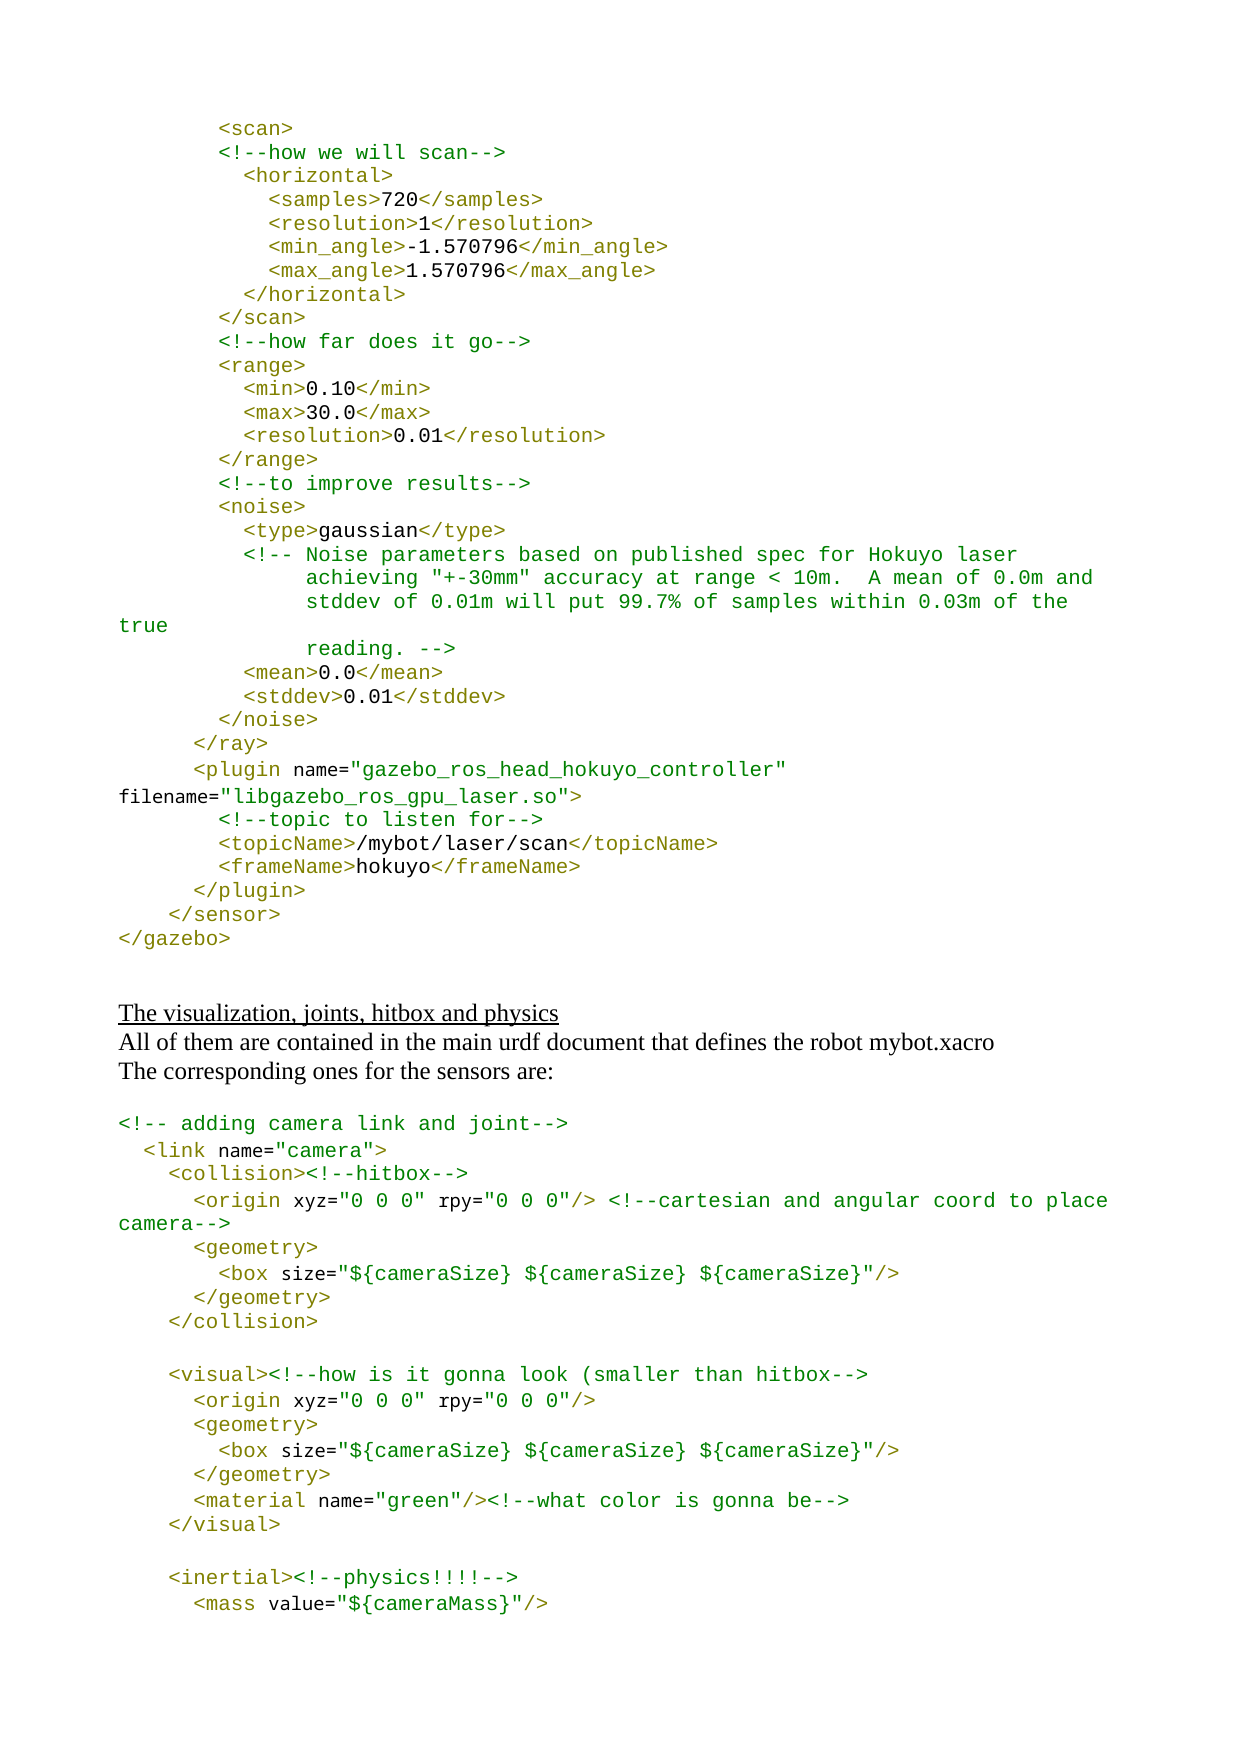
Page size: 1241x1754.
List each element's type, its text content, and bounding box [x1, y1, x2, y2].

text </noise> [118, 709, 1122, 733]
text <origin xyz="0 0 0" rpy="0 0 0"/> [118, 1387, 1122, 1414]
text <!-- Noise parameters based on published spec for Hokuyo laser [118, 544, 1122, 567]
text </geometry> [118, 1287, 1122, 1311]
text <resolution>0.01</resolution> [118, 426, 1122, 449]
text <min_angle>-1.570796</min_angle> [118, 236, 1122, 260]
text <noise> [118, 496, 1122, 520]
text All of them are contained in the main urdf document that defines the robot mybot.xacro [118, 1027, 1122, 1056]
text <stddev>0.01</stddev> [118, 686, 1122, 709]
text reading. --> [118, 638, 1122, 662]
text </ray> [118, 733, 1122, 757]
text <max_angle>1.570796</max_angle> [118, 260, 1122, 284]
text <collision><!--hitbox--> [118, 1163, 1122, 1187]
text <mass value="${cameraMass}"/> [118, 1591, 1122, 1617]
text <min>0.10</min> [118, 378, 1122, 402]
text <!--to improve results--> [118, 473, 1122, 496]
text <frameName>hokuyo</frameName> [118, 857, 1122, 880]
text </range> [118, 449, 1122, 473]
text <visual><!--how is it gonna look (smaller than hitbox--> [118, 1364, 1122, 1387]
text <geometry> [118, 1414, 1122, 1437]
text <!--how far does it go--> [118, 331, 1122, 354]
text </collision> [118, 1311, 1122, 1334]
text <material name="green"/><!--what color is gonna be--> [118, 1487, 1122, 1514]
text <box size="${cameraSize} ${cameraSize} ${cameraSize}"/> [118, 1261, 1122, 1287]
text The corresponding ones for the sensors are: [118, 1056, 1122, 1085]
text <mean>0.0</mean> [118, 662, 1122, 686]
text <!--how we will scan--> [118, 142, 1122, 165]
text <horizontal> [118, 165, 1122, 189]
text <!-- adding camera link and joint--> [118, 1113, 1122, 1137]
text <link name="camera"> [118, 1137, 1122, 1163]
text achieving "+-30mm" accuracy at range < 10m. A mean of 0.0m and [118, 567, 1122, 591]
text </gazebo> [118, 927, 1122, 951]
text <samples>720</samples> [118, 189, 1122, 213]
text <geometry> [118, 1237, 1122, 1261]
text <type>gaussian</type> [118, 520, 1122, 544]
text <scan> [118, 118, 1122, 142]
text </horizontal> [118, 284, 1122, 307]
text </geometry> [118, 1464, 1122, 1487]
text </sensor> [118, 904, 1122, 927]
text </visual> [118, 1514, 1122, 1537]
text </plugin> [118, 880, 1122, 904]
text <max>30.0</max> [118, 402, 1122, 426]
text The visualization, joints, hitbox and physics [118, 998, 1122, 1027]
text <origin xyz="0 0 0" rpy="0 0 0"/> <!--cartesian and angular coord to place camera--> [118, 1187, 1122, 1237]
text stddev of 0.01m will put 99.7% of samples within 0.03m of the true [118, 591, 1122, 638]
text <!--topic to listen for--> [118, 809, 1122, 833]
text <plugin name="gazebo_ros_head_hokuyo_controller" filename="libgazebo_ros_gpu_laser.so"> [118, 757, 1122, 809]
text <inertial><!--physics!!!!--> [118, 1567, 1122, 1591]
text </scan> [118, 307, 1122, 331]
text <resolution>1</resolution> [118, 213, 1122, 236]
text <topicName>/mybot/laser/scan</topicName> [118, 833, 1122, 857]
text <range> [118, 354, 1122, 378]
text <box size="${cameraSize} ${cameraSize} ${cameraSize}"/> [118, 1437, 1122, 1464]
